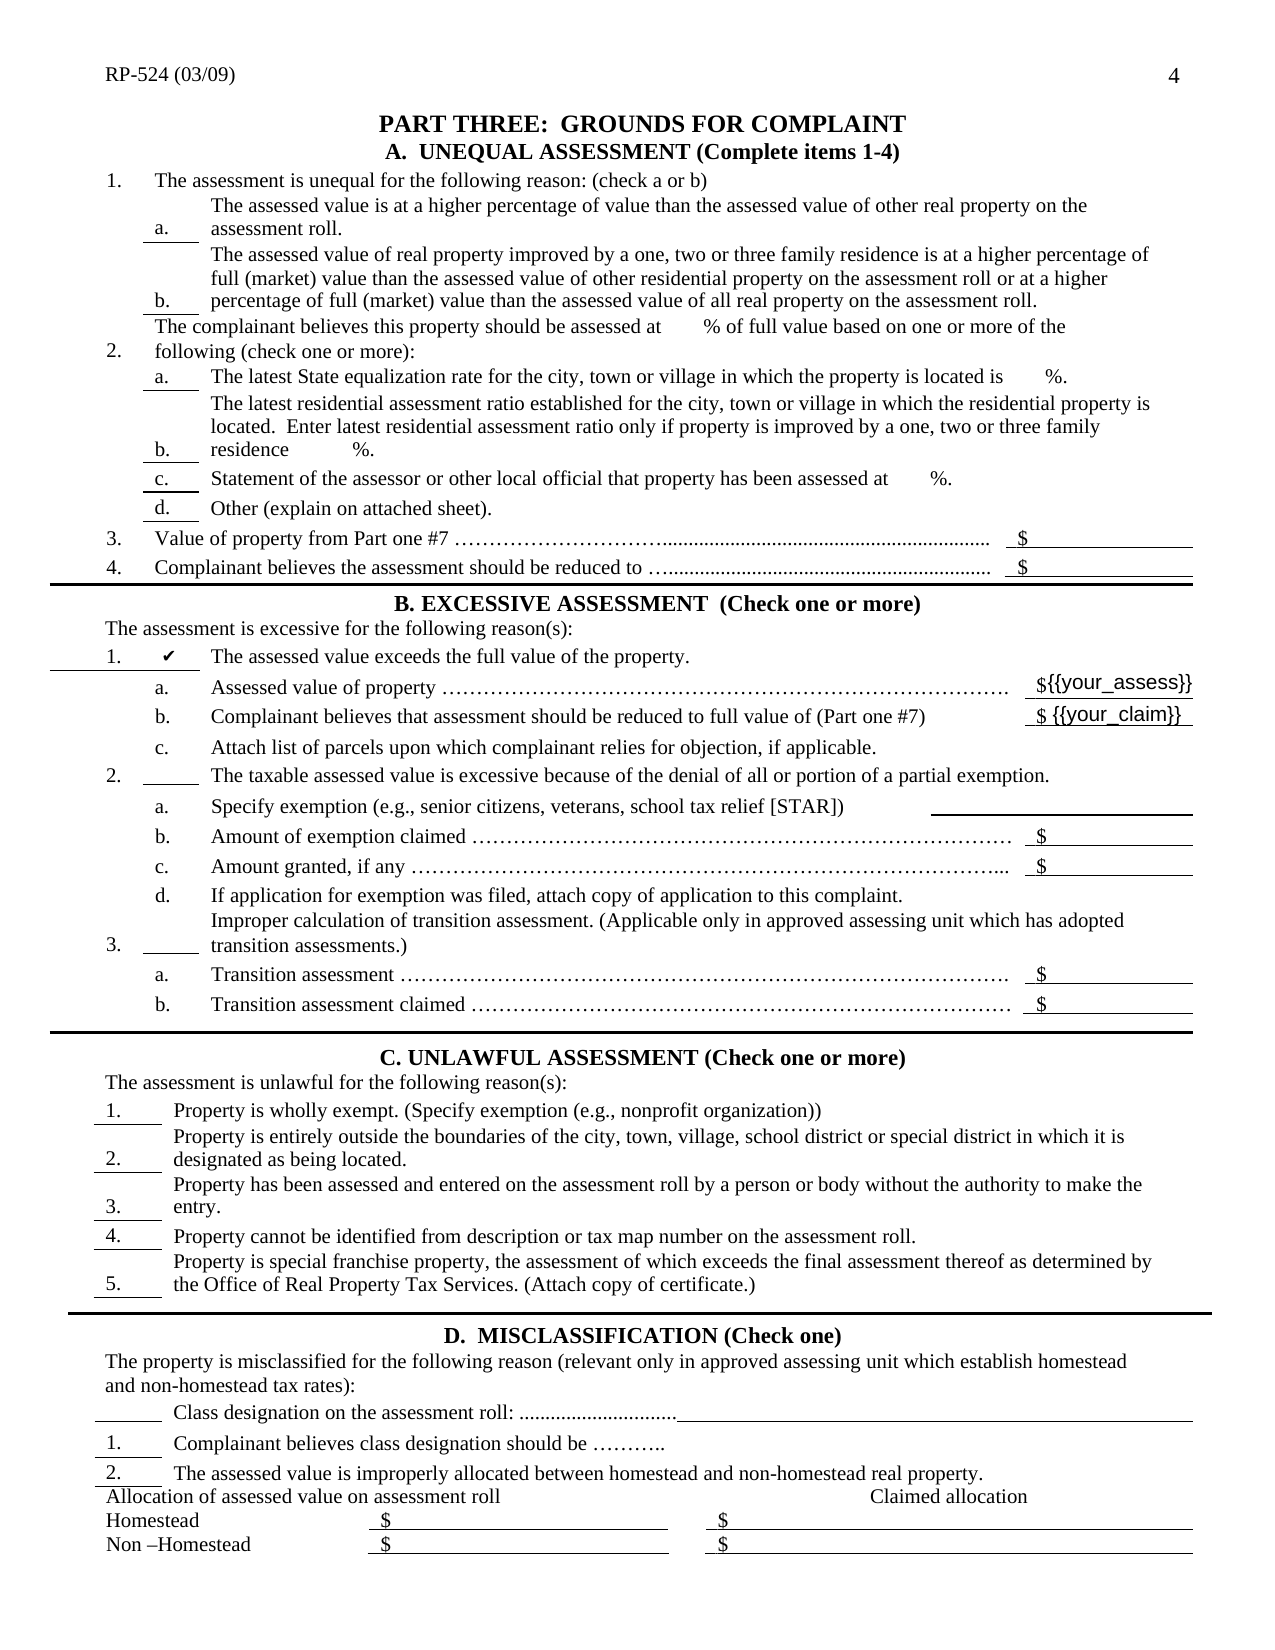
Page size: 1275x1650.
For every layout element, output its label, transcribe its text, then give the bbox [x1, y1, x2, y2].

table_cell a. [143, 363, 199, 390]
table_cell a. [50, 671, 199, 703]
table_cell [162, 1297, 1212, 1312]
table_cell [50, 462, 143, 491]
table_cell 2. [95, 1458, 162, 1486]
table_cell Assessed value of property ………………………………………………………………………. [200, 670, 1017, 703]
table_cell Complainant believes that assessment should be reduced to full value of (Part one #7) [200, 703, 1017, 733]
table_cell 5. [94, 1250, 162, 1297]
table_cell Attach list of parcels upon which complainant relies for objection, if applicable. [200, 733, 1017, 761]
subtitle PART THREE: GROUNDS FOR COMPLAINT [378, 109, 1258, 138]
table_cell [68, 1124, 93, 1172]
table_header The assessment is unequal for the following reason: (check a or b) [143, 170, 998, 194]
table_cell $ [1018, 960, 1193, 991]
table_cell Claimed allocation [677, 1486, 1192, 1509]
table_cell [50, 363, 143, 390]
table_cell [94, 1298, 162, 1312]
table_header [68, 1099, 93, 1124]
table_cell b. [50, 703, 199, 733]
table_cell [998, 462, 1193, 491]
table_cell Value of property from Part one #7 …………………………............................................................... [143, 521, 998, 553]
table_cell [1018, 883, 1193, 908]
table_cell $ [677, 1509, 1192, 1534]
table_cell [1018, 733, 1193, 761]
table_cell 3. [50, 521, 143, 553]
table_cell Specify exemption (e.g., senior citizens, veterans, school tax relief [STAR]) [200, 792, 1193, 821]
table_cell The assessed value of real property improved by a one, two or three family residence is at a higher percentage of full (market) value than the assessed value of other residential property on the assessment roll or at a higher percentage of full (market) value than the assessed value of all real property on the assessment roll. [199, 242, 1193, 313]
table_cell Other (explain on attached sheet). [199, 491, 998, 521]
table_cell Statement of the assessor or other local official that property has been assessed at %. [199, 462, 998, 491]
table_cell [68, 1297, 93, 1312]
table_cell 3. [50, 909, 199, 960]
table_cell The assessed value is at a higher percentage of value than the assessed value of other real property on the assessment roll. [199, 194, 1193, 242]
table_cell $ [998, 554, 1193, 582]
table_cell [68, 1249, 93, 1297]
text The assessment is excessive for the following reason(s): [105, 616, 1258, 640]
table_header [1018, 646, 1193, 670]
table_cell d. [143, 493, 199, 521]
table_cell If application for exemption was filed, attach copy of application to this complaint. [200, 883, 1017, 908]
table_cell a. [143, 194, 199, 242]
table_header Property is wholly exempt. (Specify exemption (e.g., nonprofit organization)) [162, 1099, 1212, 1124]
table_cell $ [1018, 991, 1193, 1031]
table_cell The assessed value is improperly allocated between homestead and non-homestead real property. [162, 1457, 1192, 1486]
table_cell a. [50, 960, 199, 991]
table_cell b. [143, 243, 199, 313]
table_cell c. [143, 463, 199, 491]
table_cell [50, 194, 143, 242]
table_cell $ [1018, 852, 1193, 882]
table_cell The complainant believes this property should be assessed at % of full value based on one or more of the following (check one or more): [143, 314, 1193, 363]
table_cell Transition assessment ……………………………………………………………………………. [200, 960, 1017, 991]
table_cell 4. [94, 1221, 162, 1249]
table_cell Allocation of assessed value on assessment roll [95, 1486, 677, 1509]
table_cell Property has been assessed and entered on the assessment roll by a person or body without the authority to make the entry. [162, 1172, 1212, 1219]
table_cell $ [310, 1535, 677, 1557]
table_cell Property is special franchise property, the assessment of which exceeds the final assessment thereof as determined by the Office of Real Property Tax Services. (Attach copy of certificate.) [162, 1249, 1212, 1297]
table_cell Property cannot be identified from description or tax map number on the assessment roll. [162, 1220, 1212, 1249]
list EXCESSIVE ASSESSMENT (Check one or more) [394, 590, 1258, 616]
table_cell b. [143, 391, 199, 462]
table_cell Complainant believes class designation should be ……….. [162, 1426, 1192, 1457]
table_cell $ [1018, 670, 1193, 703]
table_cell a. [50, 792, 199, 821]
table_header The assessed value exceeds the full value of the property. [200, 646, 1017, 670]
subtitle MISCLASSIFICATION (Check one) [444, 1323, 1258, 1349]
table_cell $ [1018, 821, 1193, 852]
table_cell Property is entirely outside the boundaries of the city, town, village, school district or special district in which it is designated as being located. [162, 1124, 1212, 1172]
table_cell $ [677, 1535, 1192, 1557]
table_cell Amount of exemption claimed …………………………………………………………………… [200, 821, 1017, 852]
table_cell The latest residential assessment ratio established for the city, town or village in which the residential property is located. Enter latest residential assessment ratio only if property is improved by a one, two or three family residence %. [199, 390, 1193, 462]
table_header 1. [50, 170, 143, 194]
table_cell c. [50, 852, 199, 882]
table_cell Complainant believes the assessment should be reduced to ….............................................................. [143, 554, 998, 582]
text The property is misclassified for the following reason (relevant only in approved assessing unit which establish homestead and non-homestead tax rates): [105, 1349, 1162, 1397]
table_cell d. [50, 883, 199, 908]
table_cell $ [998, 521, 1193, 553]
table_header 1. ✔ [50, 646, 199, 670]
table_cell [998, 491, 1193, 521]
table_cell $ [1018, 703, 1193, 733]
table_cell Improper calculation of transition assessment. (Applicable only in approved assessing unit which has adopted transition assessments.) [200, 909, 1193, 960]
table_cell [50, 390, 143, 462]
table_cell Non –Homestead [95, 1535, 309, 1557]
table_cell Amount granted, if any …………………………………………………………………………... [200, 852, 1017, 882]
table_cell The taxable assessed value is excessive because of the denial of all or portion of a partial exemption. [200, 761, 1193, 792]
table_cell Homestead [95, 1509, 309, 1534]
text The assessment is unlawful for the following reason(s): [105, 1070, 1258, 1094]
subtitle UNLAWFUL ASSESSMENT (Check one or more) [379, 1044, 1258, 1070]
table_cell b. [50, 821, 199, 852]
table_cell [68, 1172, 93, 1219]
table_cell 1. [95, 1426, 162, 1457]
table_cell 2. [50, 314, 143, 363]
table_cell [50, 242, 143, 313]
table_cell Transition assessment claimed …………………………………………………………………… [200, 991, 1017, 1031]
table_cell 3. [94, 1173, 162, 1219]
table_cell 4. [50, 554, 143, 582]
table_cell [50, 491, 143, 521]
table_cell 2. [94, 1125, 162, 1172]
table_header Class designation on the assessment roll: [95, 1403, 1192, 1426]
table_cell 2. [50, 761, 199, 792]
table_cell [68, 1220, 93, 1249]
table_cell c. [50, 733, 199, 761]
table_header [998, 170, 1193, 194]
table_cell $ [310, 1509, 677, 1534]
table_cell The latest State equalization rate for the city, town or village in which the property is located is %. [199, 363, 1193, 390]
table_header 1. [94, 1099, 162, 1124]
table_cell b. [50, 991, 199, 1031]
subtitle UNEQUAL ASSESSMENT (Complete items 1-4) [385, 138, 1258, 164]
